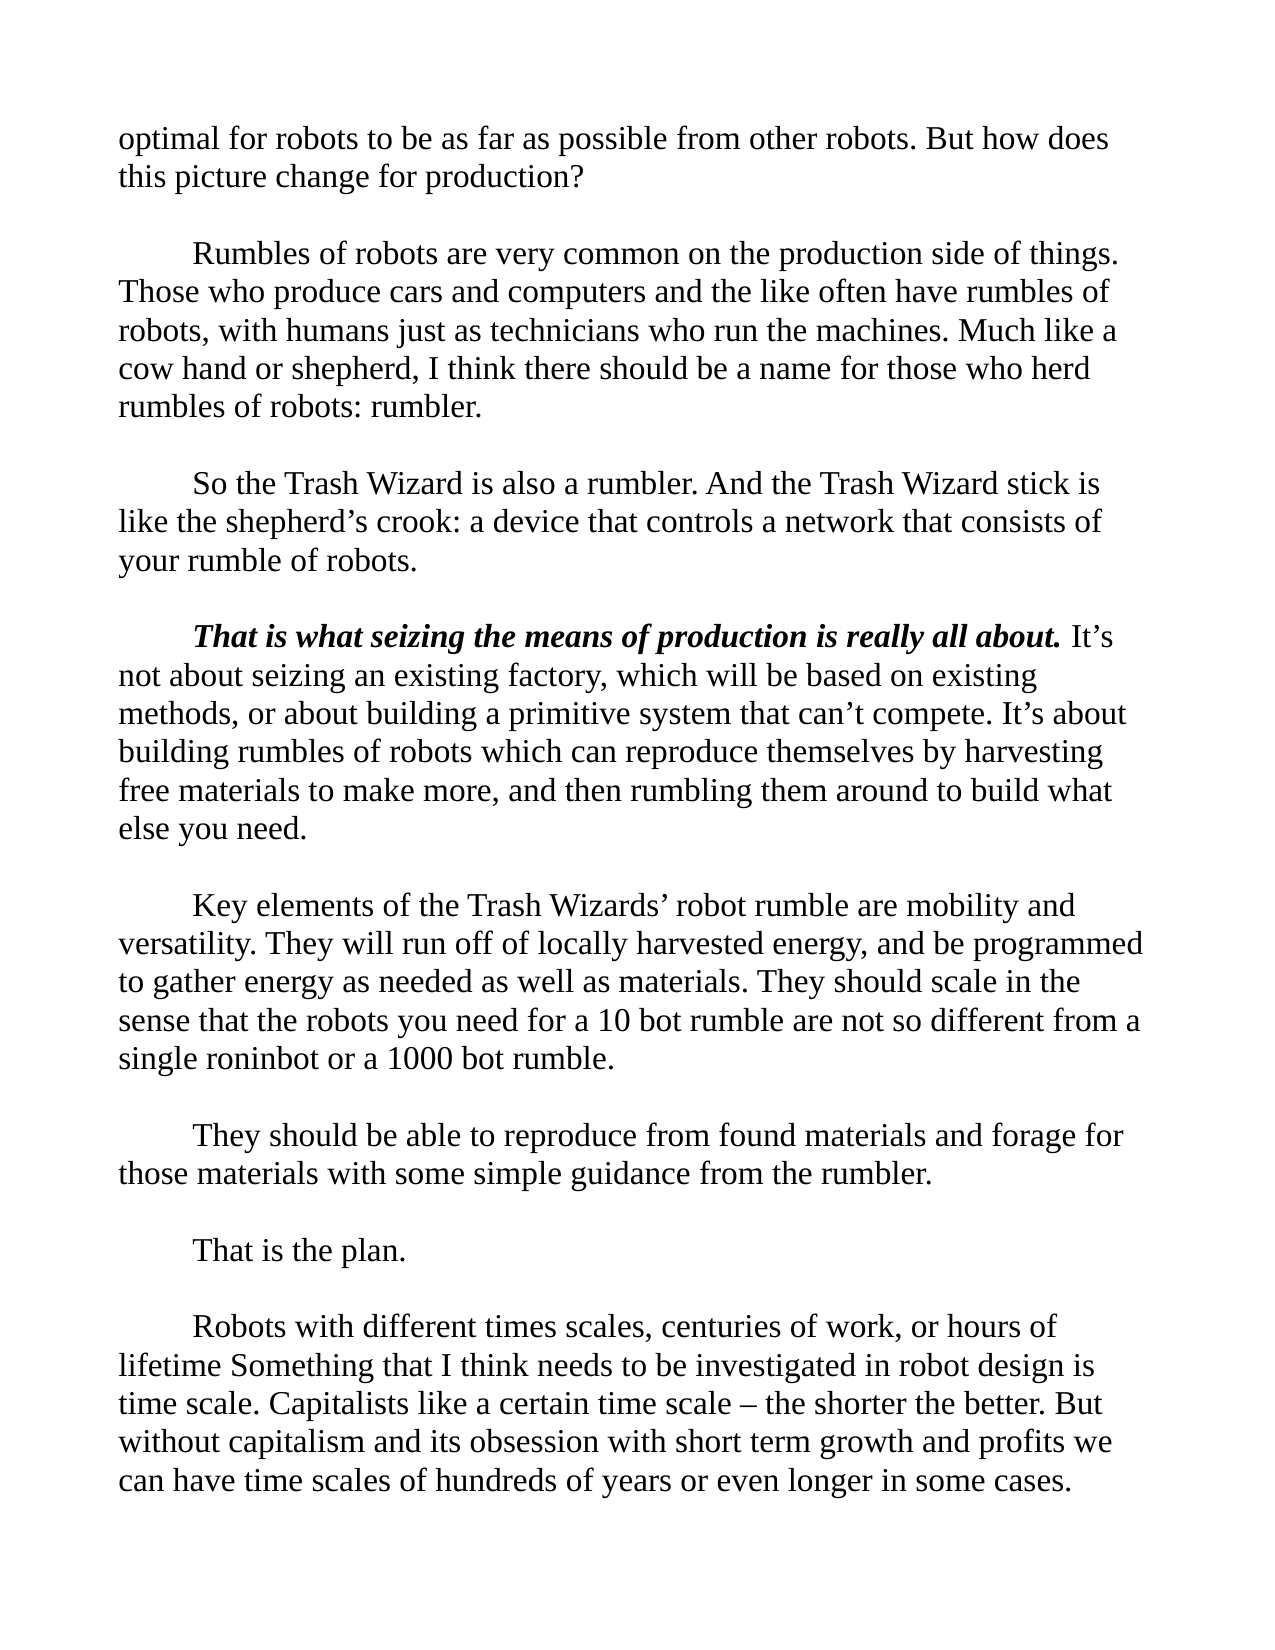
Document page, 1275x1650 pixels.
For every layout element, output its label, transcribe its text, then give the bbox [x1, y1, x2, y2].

text So the Trash Wizard is also a rumbler. And the Trash Wizard stick is like the shepherd’s crook: a device that controls a network that consists of your rumble of robots. [118, 463, 1157, 578]
text optimal for robots to be as far as possible from other robots. But how does this picture change for production? [118, 118, 1157, 195]
text That is the plan. [118, 1230, 1157, 1268]
text Rumbles of robots are very common on the production side of things. Those who produce cars and computers and the like often have rumbles of robots, with humans just as technicians who run the machines. Much like a cow hand or shepherd, I think there should be a name for those who herd rumbles of robots: rumbler. [118, 233, 1157, 425]
text Key elements of the Trash Wizards’ robot rumble are mobility and versatility. They will run off of locally harvested energy, and be programmed to gather energy as needed as well as materials. They should scale in the sense that the robots you need for a 10 bot rumble are not so different from a single roninbot or a 1000 bot rumble. [118, 885, 1157, 1076]
text That is what seizing the means of production is really all about. It’s not about seizing an existing factory, which will be based on existing methods, or about building a primitive system that can’t compete. It’s about building rumbles of robots which can reproduce themselves by harvesting free materials to make more, and then rumbling them around to build what else you need. [118, 616, 1157, 846]
text Robots with different times scales, centuries of work, or hours of lifetime Something that I think needs to be investigated in robot design is time scale. Capitalists like a certain time scale – the shorter the better. But without capitalism and its obsession with short term growth and profits we can have time scales of hundreds of years or even longer in some cases. [118, 1306, 1157, 1498]
text They should be able to reproduce from found materials and forage for those materials with some simple guidance from the rumbler. [118, 1115, 1157, 1191]
